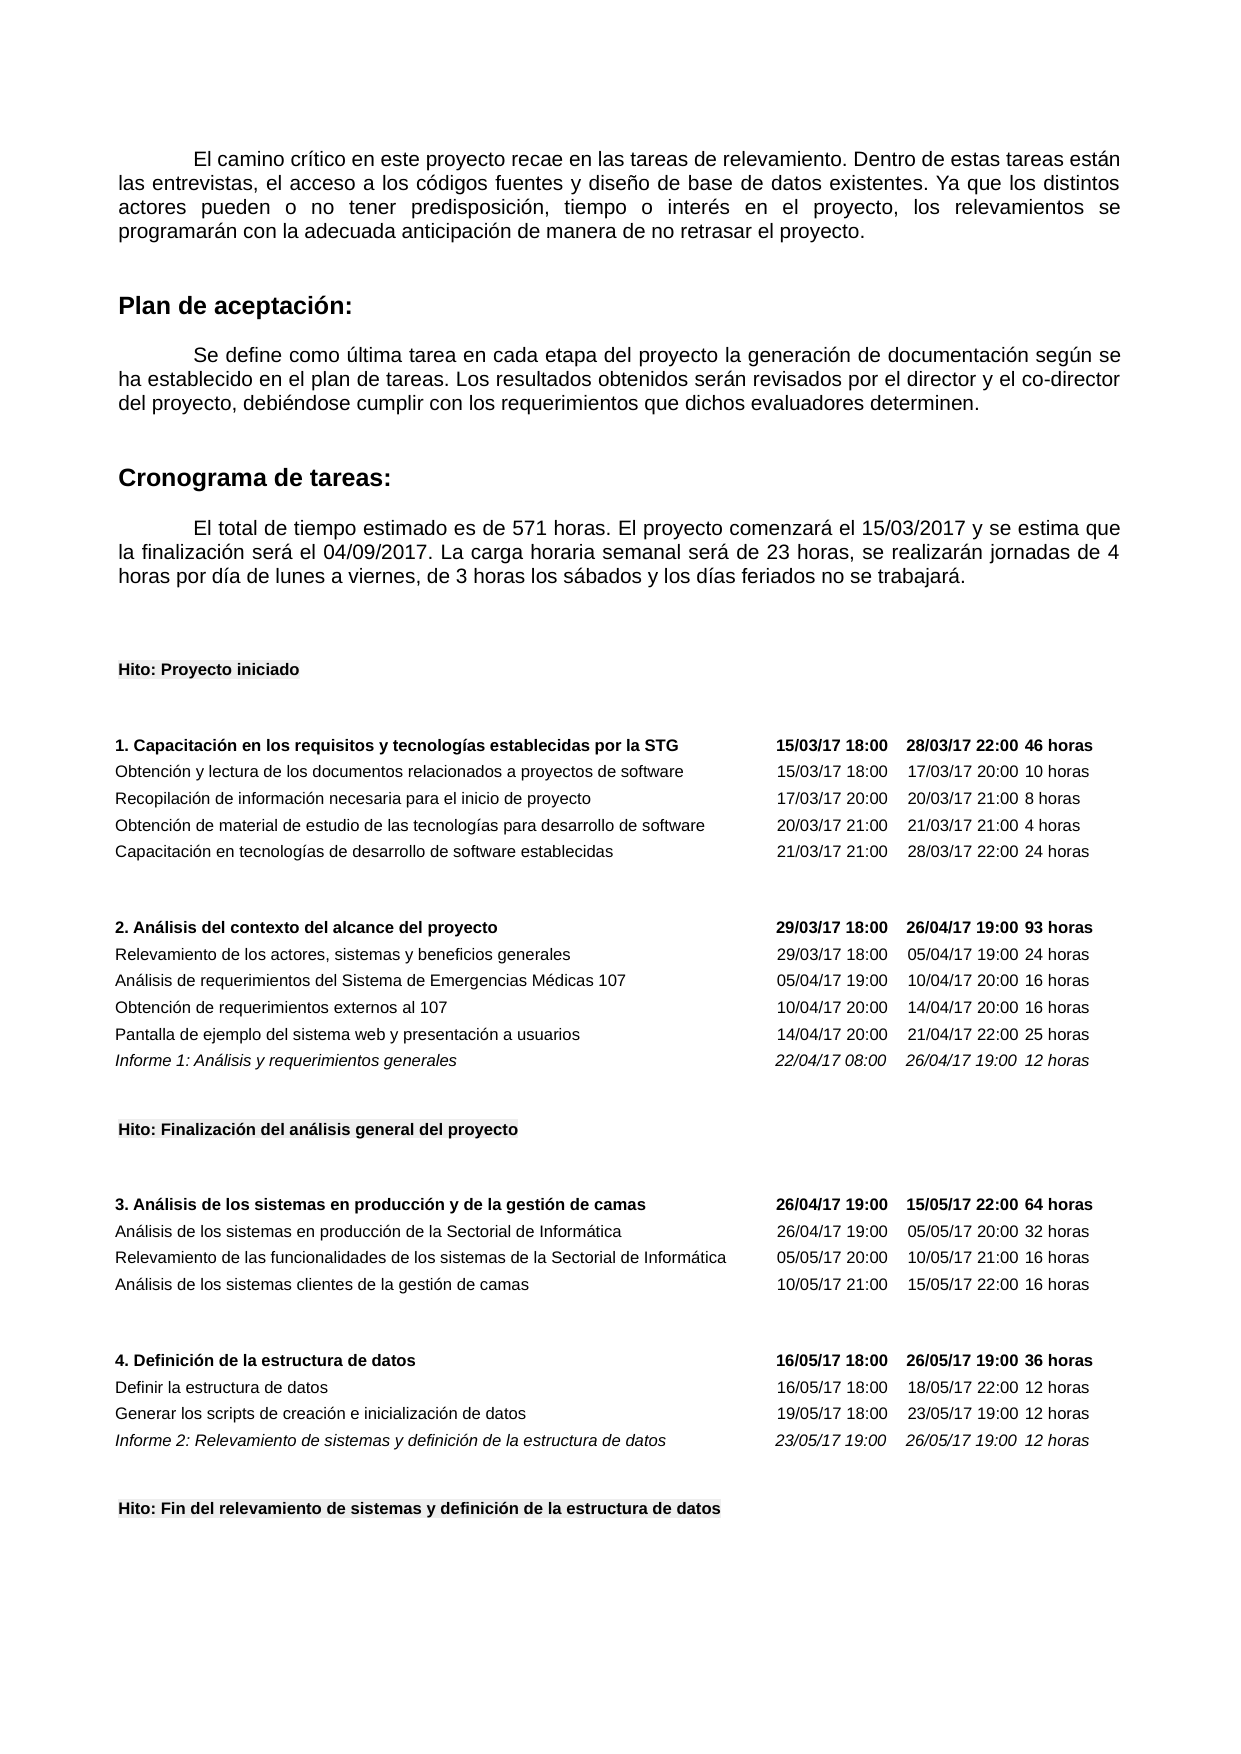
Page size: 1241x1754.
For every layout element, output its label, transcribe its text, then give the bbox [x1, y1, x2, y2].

table_header 16/05/17 18:00 [738, 1343, 891, 1370]
table_header 64 horas [1021, 1188, 1122, 1214]
table_cell 05/05/17 20:00 [891, 1214, 1021, 1241]
table_cell 23/05/17 19:00 [891, 1397, 1021, 1423]
table_cell 10/05/17 21:00 [738, 1268, 891, 1294]
table_cell 12 horas [1021, 1370, 1122, 1397]
table_cell Obtención de requerimientos externos al 107 [112, 990, 738, 1017]
table_cell 12 horas [1021, 1397, 1122, 1423]
table_header 93 horas [1021, 910, 1122, 937]
table_header 28/03/17 22:00 [891, 728, 1021, 754]
table_header 26/05/17 19:00 [891, 1343, 1021, 1370]
table_cell 16 horas [1021, 964, 1122, 990]
text Se define como última tarea en cada etapa del proyecto la generación de documentación según se ha establecido en el plan de tareas. Los resultados obtenidos serán revisados por el director y el co-director del proyecto, debiéndose cumplir con los requerimientos que dichos evaluadores determinen. [118, 343, 1122, 415]
table_cell Informe 1: Análisis y requerimientos generales [112, 1044, 738, 1070]
table_cell 16 horas [1021, 990, 1122, 1017]
table_cell 20/03/17 21:00 [738, 808, 891, 834]
table_cell Recopilación de información necesaria para el inicio de proyecto [112, 781, 738, 808]
table_cell 21/03/17 21:00 [891, 808, 1021, 834]
table_cell 22/04/17 08:00 [738, 1044, 891, 1070]
table_cell 32 horas [1021, 1214, 1122, 1241]
table_cell Relevamiento de las funcionalidades de los sistemas de la Sectorial de Informática [112, 1241, 738, 1267]
table_header 2. Análisis del contexto del alcance del proyecto [112, 910, 738, 937]
table_cell Informe 2: Relevamiento de sistemas y definición de la estructura de datos [112, 1423, 738, 1450]
table_cell Relevamiento de los actores, sistemas y beneficios generales [112, 937, 738, 963]
table_cell 10/05/17 21:00 [891, 1241, 1021, 1267]
table_header 4. Definición de la estructura de datos [112, 1343, 738, 1370]
table_cell 05/04/17 19:00 [891, 937, 1021, 963]
table_cell 17/03/17 20:00 [738, 781, 891, 808]
table_header 3. Análisis de los sistemas en producción y de la gestión de camas [112, 1188, 738, 1214]
table_cell 10 horas [1021, 755, 1122, 781]
text Cronograma de tareas: [118, 463, 1122, 492]
table_cell 28/03/17 22:00 [891, 835, 1021, 861]
table_cell Capacitación en tecnologías de desarrollo de software establecidas [112, 835, 738, 861]
table_cell 12 horas [1021, 1423, 1122, 1450]
text El total de tiempo estimado es de 571 horas. El proyecto comenzará el 15/03/2017 y se estima que la finalización será el 04/09/2017. La carga horaria semanal será de 23 horas, se realizarán jornadas de 4 horas por día de lunes a viernes, de 3 horas los sábados y los días feriados no se trabajará. [118, 516, 1122, 588]
table_cell 16 horas [1021, 1241, 1122, 1267]
table_cell 26/04/17 19:00 [738, 1214, 891, 1241]
table_cell 20/03/17 21:00 [891, 781, 1021, 808]
table_cell 21/03/17 21:00 [738, 835, 891, 861]
table_header 26/04/17 19:00 [891, 910, 1021, 937]
table_cell Análisis de requerimientos del Sistema de Emergencias Médicas 107 [112, 964, 738, 990]
table_header 15/03/17 18:00 [738, 728, 891, 754]
table_cell 25 horas [1021, 1017, 1122, 1043]
table_cell Generar los scripts de creación e inicialización de datos [112, 1397, 738, 1423]
table_cell 15/03/17 18:00 [738, 755, 891, 781]
table_cell 26/04/17 19:00 [891, 1044, 1021, 1070]
table_cell 14/04/17 20:00 [891, 990, 1021, 1017]
table_cell 10/04/17 20:00 [891, 964, 1021, 990]
table_cell 26/05/17 19:00 [891, 1423, 1021, 1450]
table_cell Obtención y lectura de los documentos relacionados a proyectos de software [112, 755, 738, 781]
table_cell 05/05/17 20:00 [738, 1241, 891, 1267]
table_header 15/05/17 22:00 [891, 1188, 1021, 1214]
table_header 29/03/17 18:00 [738, 910, 891, 937]
text Plan de aceptación: [118, 291, 1122, 319]
table_header 46 horas [1021, 728, 1122, 754]
table_header 26/04/17 19:00 [738, 1188, 891, 1214]
table_cell 17/03/17 20:00 [891, 755, 1021, 781]
text El camino crítico en este proyecto recae en las tareas de relevamiento. Dentro de estas tareas están las entrevistas, el acceso a los códigos fuentes y diseño de base de datos existentes. Ya que los distintos actores pueden o no tener predisposición, tiempo o interés en el proyecto, los relevamientos se programarán con la adecuada anticipación de manera de no retrasar el proyecto. [118, 147, 1122, 243]
table_cell 24 horas [1021, 937, 1122, 963]
table_header 1. Capacitación en los requisitos y tecnologías establecidas por la STG [112, 728, 738, 754]
table_cell 10/04/17 20:00 [738, 990, 891, 1017]
table_cell Pantalla de ejemplo del sistema web y presentación a usuarios [112, 1017, 738, 1043]
table_cell Obtención de material de estudio de las tecnologías para desarrollo de software [112, 808, 738, 834]
text Hito: Finalización del análisis general del proyecto [118, 1119, 1122, 1138]
table_header 36 horas [1021, 1343, 1122, 1370]
table_cell 14/04/17 20:00 [738, 1017, 891, 1043]
table_cell 23/05/17 19:00 [738, 1423, 891, 1450]
table_cell 29/03/17 18:00 [738, 937, 891, 963]
table_cell 4 horas [1021, 808, 1122, 834]
table_cell 16 horas [1021, 1268, 1122, 1294]
table_cell Análisis de los sistemas en producción de la Sectorial de Informática [112, 1214, 738, 1241]
table_cell 16/05/17 18:00 [738, 1370, 891, 1397]
table_cell 8 horas [1021, 781, 1122, 808]
table_cell 15/05/17 22:00 [891, 1268, 1021, 1294]
table_cell Definir la estructura de datos [112, 1370, 738, 1397]
table_cell Análisis de los sistemas clientes de la gestión de camas [112, 1268, 738, 1294]
text Hito: Proyecto iniciado [118, 659, 1122, 679]
table_cell 19/05/17 18:00 [738, 1397, 891, 1423]
table_cell 12 horas [1021, 1044, 1122, 1070]
table_cell 18/05/17 22:00 [891, 1370, 1021, 1397]
table_cell 24 horas [1021, 835, 1122, 861]
table_cell 21/04/17 22:00 [891, 1017, 1021, 1043]
text Hito: Fin del relevamiento de sistemas y definición de la estructura de datos [118, 1499, 1122, 1518]
table_cell 05/04/17 19:00 [738, 964, 891, 990]
